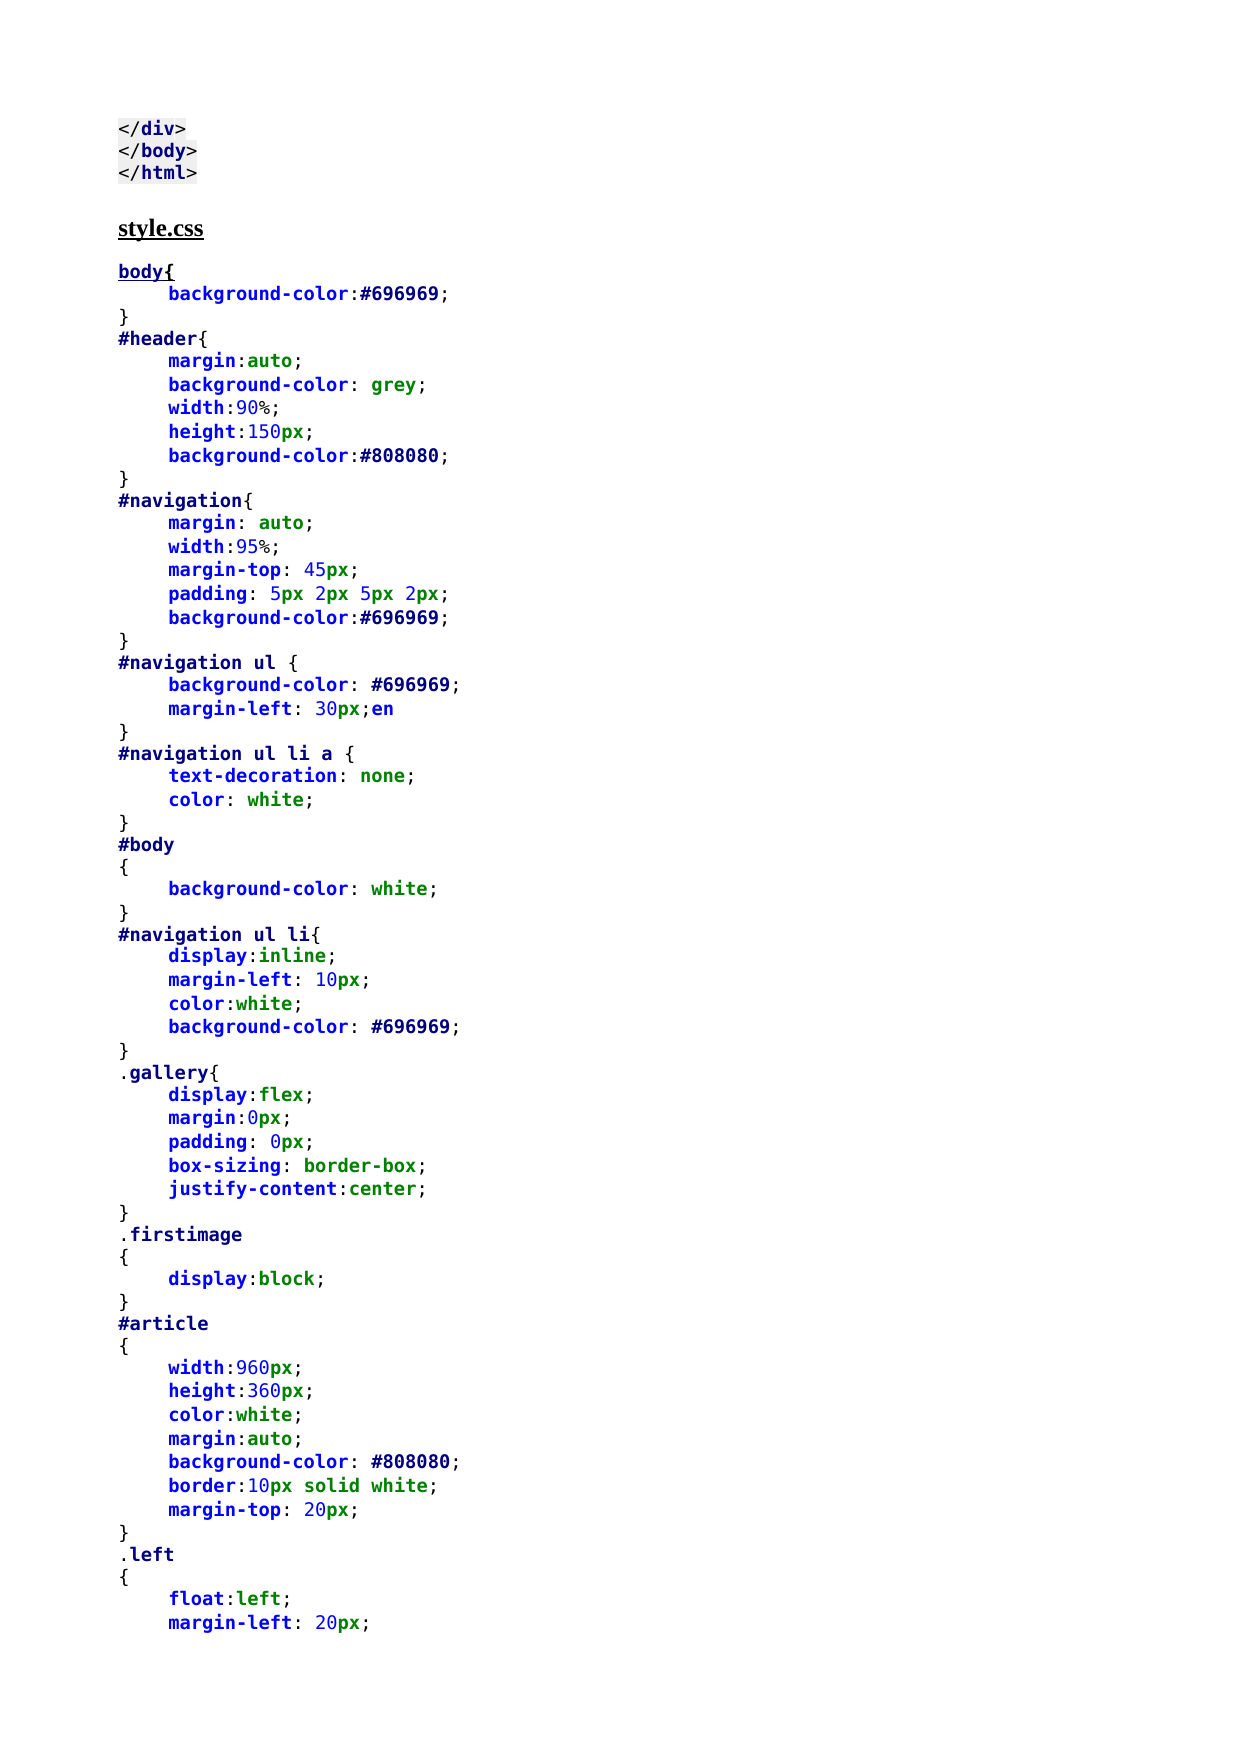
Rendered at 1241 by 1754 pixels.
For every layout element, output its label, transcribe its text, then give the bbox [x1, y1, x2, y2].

text } [118, 1291, 1122, 1313]
text background-color: #808080; [118, 1451, 1122, 1475]
text height:360px; [118, 1381, 1122, 1404]
text background-color:#808080; [118, 445, 1122, 468]
text width:960px; [118, 1357, 1122, 1381]
text color: white; [118, 789, 1122, 812]
text border:10px solid white; [118, 1475, 1122, 1499]
text #body [118, 834, 1122, 856]
text } [118, 630, 1122, 652]
text padding: 5px 2px 5px 2px; [118, 583, 1122, 607]
text } [118, 468, 1122, 490]
text display:inline; [118, 945, 1122, 969]
text margin:auto; [118, 350, 1122, 374]
text .firstimage [118, 1224, 1122, 1246]
text margin-top: 45px; [118, 559, 1122, 583]
text style.css [118, 213, 1122, 242]
text margin:auto; [118, 1428, 1122, 1451]
text .gallery{ [118, 1062, 1122, 1084]
text { [118, 1246, 1122, 1268]
text background-color: #696969; [118, 1016, 1122, 1040]
text #article [118, 1313, 1122, 1335]
text background-color:#696969; [118, 283, 1122, 306]
text background-color: grey; [118, 374, 1122, 397]
text { [118, 1566, 1122, 1588]
text margin-left: 10px; [118, 969, 1122, 993]
text margin-left: 30px;en [118, 698, 1122, 721]
text box-sizing: border-box; [118, 1155, 1122, 1178]
text padding: 0px; [118, 1131, 1122, 1155]
text margin-top: 20px; [118, 1499, 1122, 1522]
text color:white; [118, 1404, 1122, 1428]
text #navigation{ [118, 490, 1122, 512]
text display:flex; [118, 1084, 1122, 1107]
text text-decoration: none; [118, 765, 1122, 789]
text } [118, 721, 1122, 743]
text margin: auto; [118, 512, 1122, 536]
text </div> [118, 118, 1122, 140]
text } [118, 1522, 1122, 1544]
text margin-left: 20px; [118, 1612, 1122, 1635]
text } [118, 1040, 1122, 1062]
text } [118, 812, 1122, 834]
text } [118, 1202, 1122, 1224]
text color:white; [118, 993, 1122, 1016]
text .left [118, 1544, 1122, 1566]
text } [118, 902, 1122, 923]
text } [118, 306, 1122, 328]
text margin:0px; [118, 1107, 1122, 1131]
text justify-content:center; [118, 1178, 1122, 1202]
text </html> [118, 162, 1122, 184]
text #header{ [118, 328, 1122, 350]
text #navigation ul { [118, 652, 1122, 674]
text #navigation ul li a { [118, 743, 1122, 765]
text background-color: white; [118, 878, 1122, 902]
text float:left; [118, 1588, 1122, 1612]
text { [118, 856, 1122, 878]
text width:90%; [118, 397, 1122, 421]
text background-color:#696969; [118, 607, 1122, 630]
text width:95%; [118, 536, 1122, 559]
text </body> [118, 140, 1122, 162]
text background-color: #696969; [118, 674, 1122, 698]
text body{ [118, 261, 1122, 283]
text height:150px; [118, 421, 1122, 445]
text { [118, 1335, 1122, 1357]
text #navigation ul li{ [118, 923, 1122, 945]
text display:block; [118, 1268, 1122, 1291]
